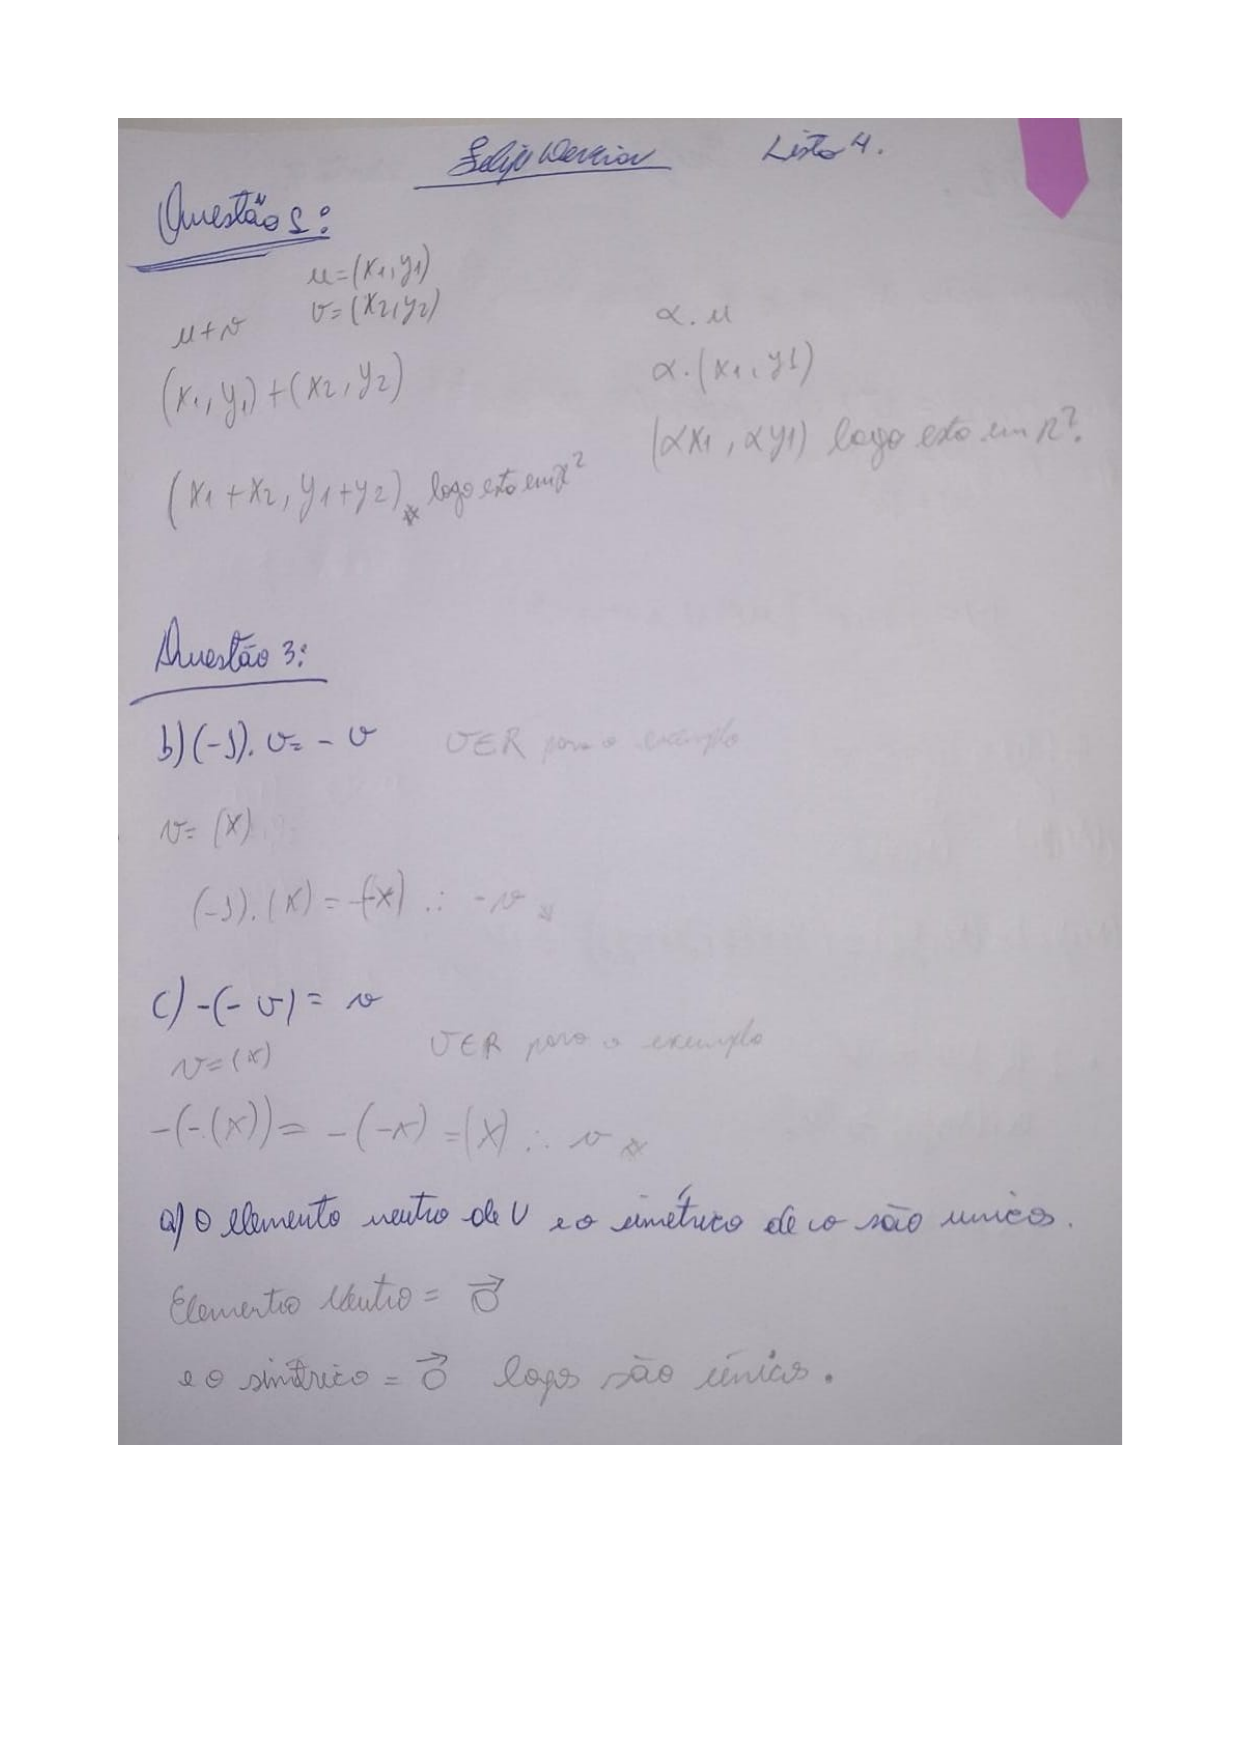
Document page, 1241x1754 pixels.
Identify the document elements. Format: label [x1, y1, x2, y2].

picture [118, 118, 1123, 1445]
